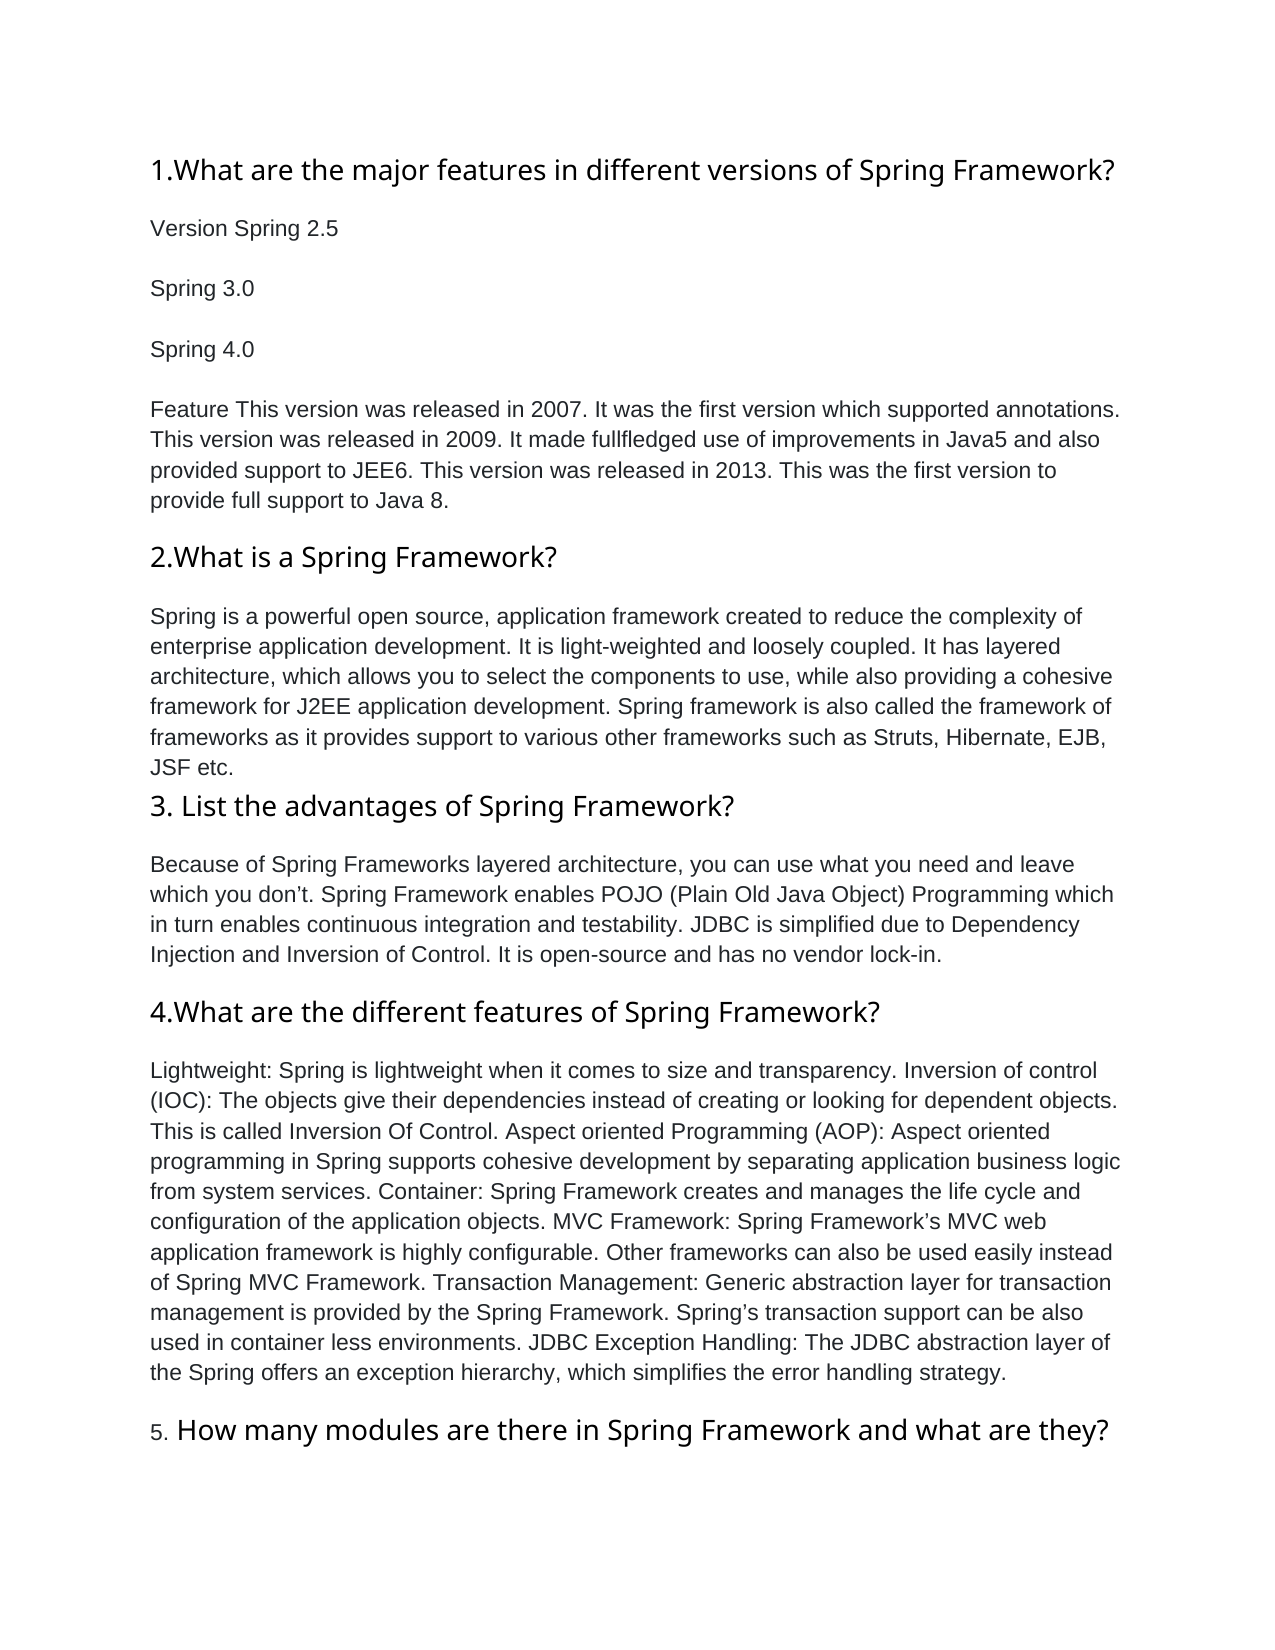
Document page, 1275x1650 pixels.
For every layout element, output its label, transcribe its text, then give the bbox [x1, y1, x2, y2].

text 2.What is a Spring Framework? [150, 538, 1125, 576]
text Version Spring 2.5 Spring 3.0 Spring 4.0 Feature This version was released in 2007. It was the first version which supported annotations. This version was released in 2009. It made fullfledged use of improvements in Java5 and also provided support to JEE6. This version was released in 2013. This was the first version to provide full support to Java 8. [150, 215, 1125, 513]
text 1.What are the major features in different versions of Spring Framework? [150, 150, 1125, 188]
text 5. How many modules are there in Spring Framework and what are they? [150, 1410, 1125, 1449]
text Spring is a powerful open source, application framework created to reduce the complexity of enterprise application development. It is light-weighted and loosely coupled. It has layered architecture, which allows you to select the components to use, while also providing a cohesive framework for J2EE application development. Spring framework is also called the framework of frameworks as it provides support to various other frameworks such as Struts, Hibernate, EJB, JSF etc. 3. List the advantages of Spring Framework? [150, 603, 1125, 824]
text Because of Spring Frameworks layered architecture, you can use what you need and leave which you don’t. Spring Framework enables POJO (Plain Old Java Object) Programming which in turn enables continuous integration and testability. JDBC is simplified due to Dependency Injection and Inversion of Control. It is open-source and has no vendor lock-in. [150, 851, 1125, 968]
text 4.What are the different features of Spring Framework? [150, 992, 1125, 1031]
text Lightweight: Spring is lightweight when it comes to size and transparency. Inversion of control (IOC): The objects give their dependencies instead of creating or looking for dependent objects. This is called Inversion Of Control. Aspect oriented Programming (AOP): Aspect oriented programming in Spring supports cohesive development by separating application business logic from system services. Container: Spring Framework creates and manages the life cycle and configuration of the application objects. MVC Framework: Spring Framework’s MVC web application framework is highly configurable. Other frameworks can also be used easily instead of Spring MVC Framework. Transaction Management: Generic abstraction layer for transaction management is provided by the Spring Framework. Spring’s transaction support can be also used in container less environments. JDBC Exception Handling: The JDBC abstraction layer of the Spring offers an exception hierarchy, which simplifies the error handling strategy. [150, 1057, 1125, 1386]
